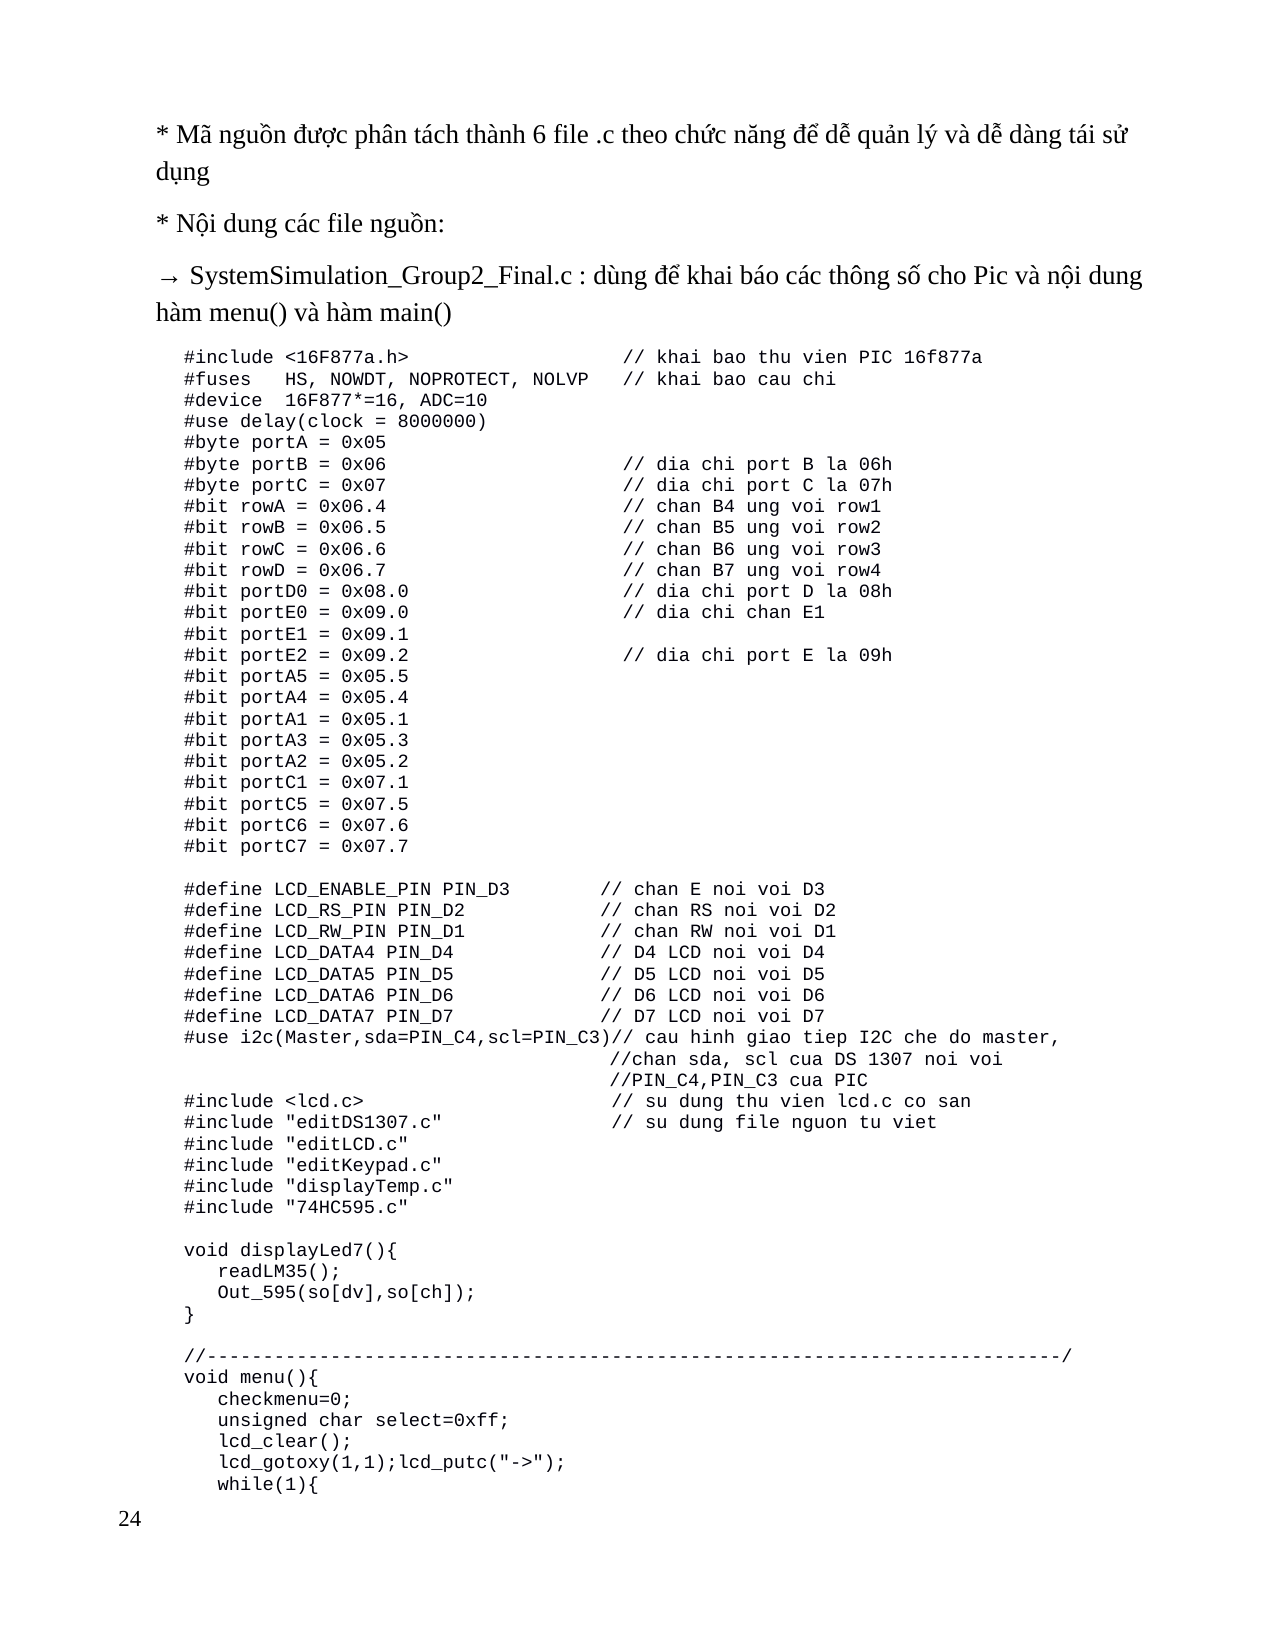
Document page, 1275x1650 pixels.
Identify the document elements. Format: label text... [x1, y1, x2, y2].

text #define LCD_RS_PIN PIN_D2 // chan RS noi voi D2 [184, 901, 1157, 922]
text #bit portC6 = 0x07.6 [184, 816, 1157, 837]
text #include "editLCD.c" [184, 1134, 1157, 1156]
text * Nội dung các file nguồn: [156, 207, 1157, 238]
text #use i2c(Master,sda=PIN_C4,scl=PIN_C3)// cau hinh giao tiep I2C che do master, [184, 1028, 1157, 1049]
text #include "displayTemp.c" [184, 1177, 1157, 1198]
text * Mã nguồn được phân tách thành 6 file .c theo chức năng để dễ quản lý và dễ dàng tái sử dụng [156, 118, 1157, 187]
text //----------------------------------------------------------------------------/ [184, 1347, 1157, 1368]
text #use delay(clock = 8000000) [184, 412, 1157, 433]
text #include "editKeypad.c" [184, 1156, 1157, 1177]
text #bit portC5 = 0x07.5 [184, 794, 1157, 816]
text #bit portE2 = 0x09.2 // dia chi port E la 09h [184, 646, 1157, 667]
text #bit rowD = 0x06.7 // chan B7 ung voi row4 [184, 561, 1157, 582]
text #include "editDS1307.c" // su dung file nguon tu viet [184, 1113, 1157, 1134]
text #bit portC1 = 0x07.1 [184, 773, 1157, 794]
text //PIN_C4,PIN_C3 cua PIC [184, 1071, 1157, 1092]
text #bit rowC = 0x06.6 // chan B6 ung voi row3 [184, 539, 1157, 561]
text #bit portA5 = 0x05.5 [184, 667, 1157, 688]
text unsigned char select=0xff; [184, 1411, 1157, 1432]
text checkmenu=0; [184, 1389, 1157, 1411]
text #define LCD_RW_PIN PIN_D1 // chan RW noi voi D1 [184, 922, 1157, 943]
text #bit portD0 = 0x08.0 // dia chi port D la 08h [184, 582, 1157, 603]
text #byte portB = 0x06 // dia chi port B la 06h [184, 454, 1157, 476]
text while(1){ [184, 1474, 1157, 1496]
text #bit portA1 = 0x05.1 [184, 709, 1157, 731]
text #define LCD_DATA4 PIN_D4 // D4 LCD noi voi D4 [184, 943, 1157, 964]
text #byte portC = 0x07 // dia chi port C la 07h [184, 476, 1157, 497]
text void menu(){ [184, 1368, 1157, 1389]
text #define LCD_DATA6 PIN_D6 // D6 LCD noi voi D6 [184, 986, 1157, 1007]
text #include "74HC595.c" [184, 1198, 1157, 1219]
text lcd_gotoxy(1,1);lcd_putc("->"); [184, 1453, 1157, 1474]
text lcd_clear(); [184, 1432, 1157, 1453]
text → SystemSimulation_Group2_Final.c : dùng để khai báo các thông số cho Pic và nội dung hàm menu() và hàm main() [156, 259, 1157, 328]
text #bit rowA = 0x06.4 // chan B4 ung voi row1 [184, 497, 1157, 518]
text #bit portC7 = 0x07.7 [184, 837, 1157, 858]
text #define LCD_DATA5 PIN_D5 // D5 LCD noi voi D5 [184, 964, 1157, 986]
text #bit portA3 = 0x05.3 [184, 731, 1157, 752]
text //chan sda, scl cua DS 1307 noi voi [184, 1049, 1157, 1071]
text #byte portA = 0x05 [184, 433, 1157, 454]
text Out_595(so[dv],so[ch]); [184, 1283, 1157, 1304]
text #define LCD_DATA7 PIN_D7 // D7 LCD noi voi D7 [184, 1007, 1157, 1028]
text void displayLed7(){ [184, 1241, 1157, 1262]
text #define LCD_ENABLE_PIN PIN_D3 // chan E noi voi D3 [184, 879, 1157, 901]
text #bit portE1 = 0x09.1 [184, 624, 1157, 646]
text #fuses HS, NOWDT, NOPROTECT, NOLVP // khai bao cau chi [184, 369, 1157, 391]
text #include <lcd.c> // su dung thu vien lcd.c co san [184, 1092, 1157, 1113]
text #bit portE0 = 0x09.0 // dia chi chan E1 [184, 603, 1157, 624]
text #bit rowB = 0x06.5 // chan B5 ung voi row2 [184, 518, 1157, 539]
text #bit portA2 = 0x05.2 [184, 752, 1157, 773]
text #bit portA4 = 0x05.4 [184, 688, 1157, 709]
text #device 16F877*=16, ADC=10 [184, 391, 1157, 412]
text readLM35(); [184, 1262, 1157, 1283]
text } [184, 1304, 1157, 1326]
text #include <16F877a.h> // khai bao thu vien PIC 16f877a [184, 348, 1157, 369]
